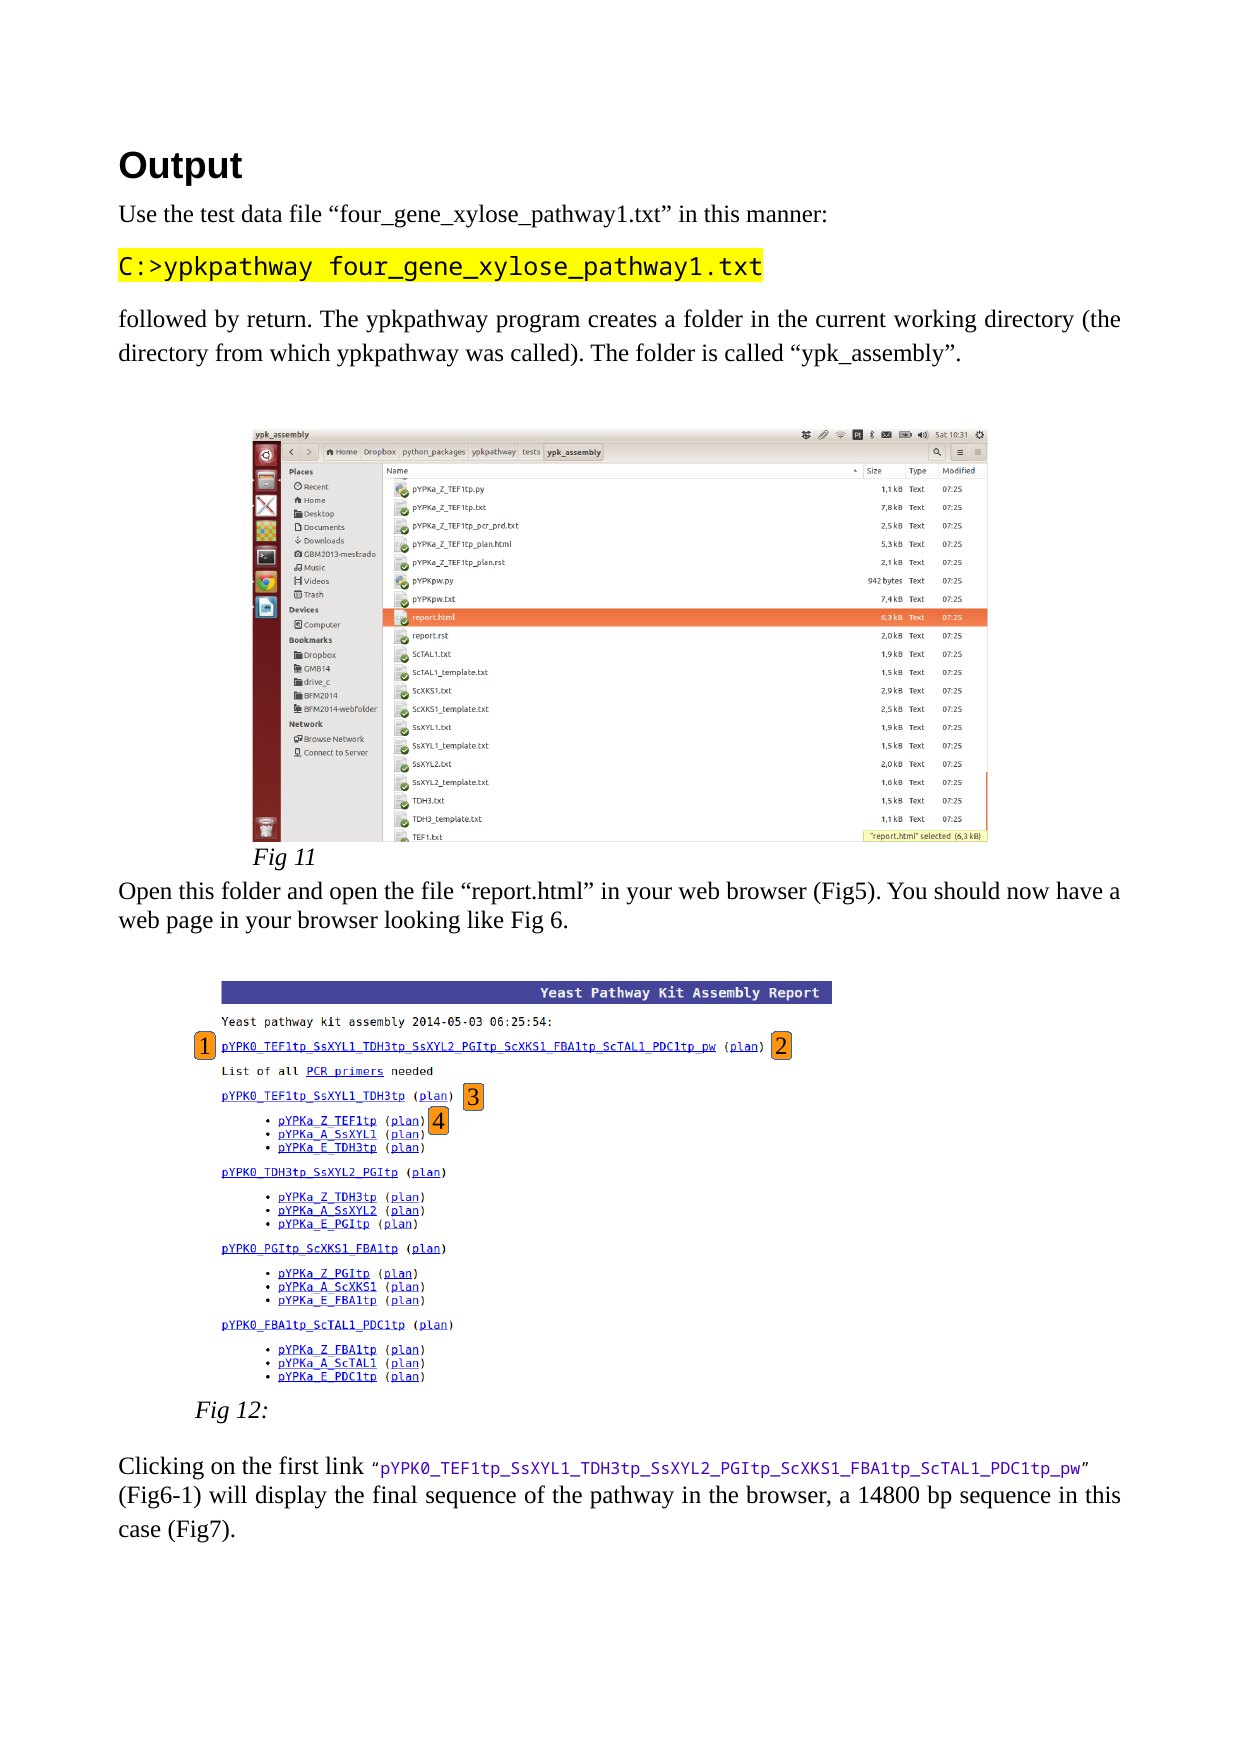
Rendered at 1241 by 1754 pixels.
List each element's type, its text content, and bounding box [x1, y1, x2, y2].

subtitle Output [118, 143, 1122, 187]
text Clicking on the first link “pYPK0_TEF1tp_SsXYL1_TDH3tp_SsXYL2_PGItp_ScXKS1_FBA1tp_ScTAL1_PDC1tp_pw” [118, 1451, 1122, 1480]
text Fig 11 [253, 842, 988, 871]
text (Fig6-1) will display the final sequence of the pathway in the browser, a 14800 bp sequence in this case (Fig7). [118, 1480, 1122, 1543]
text Open this folder and open the file “report.html” in your web browser (Fig5). You should now have a web page in your browser looking like Fig 6. [118, 876, 1122, 933]
text Use the test data file “four_gene_xylose_pathway1.txt” in this manner: [118, 199, 1122, 228]
picture [252, 428, 988, 842]
text C:>ypkpathway four_gene_xylose_pathway1.txt [118, 248, 1122, 282]
text followed by return. The ypkpathway program creates a folder in the current working directory (the directory from which ypkpathway was called). The folder is called “ypk_assembly”. [118, 304, 1122, 367]
picture [217, 976, 832, 1395]
text Fig 12: [195, 989, 832, 1423]
